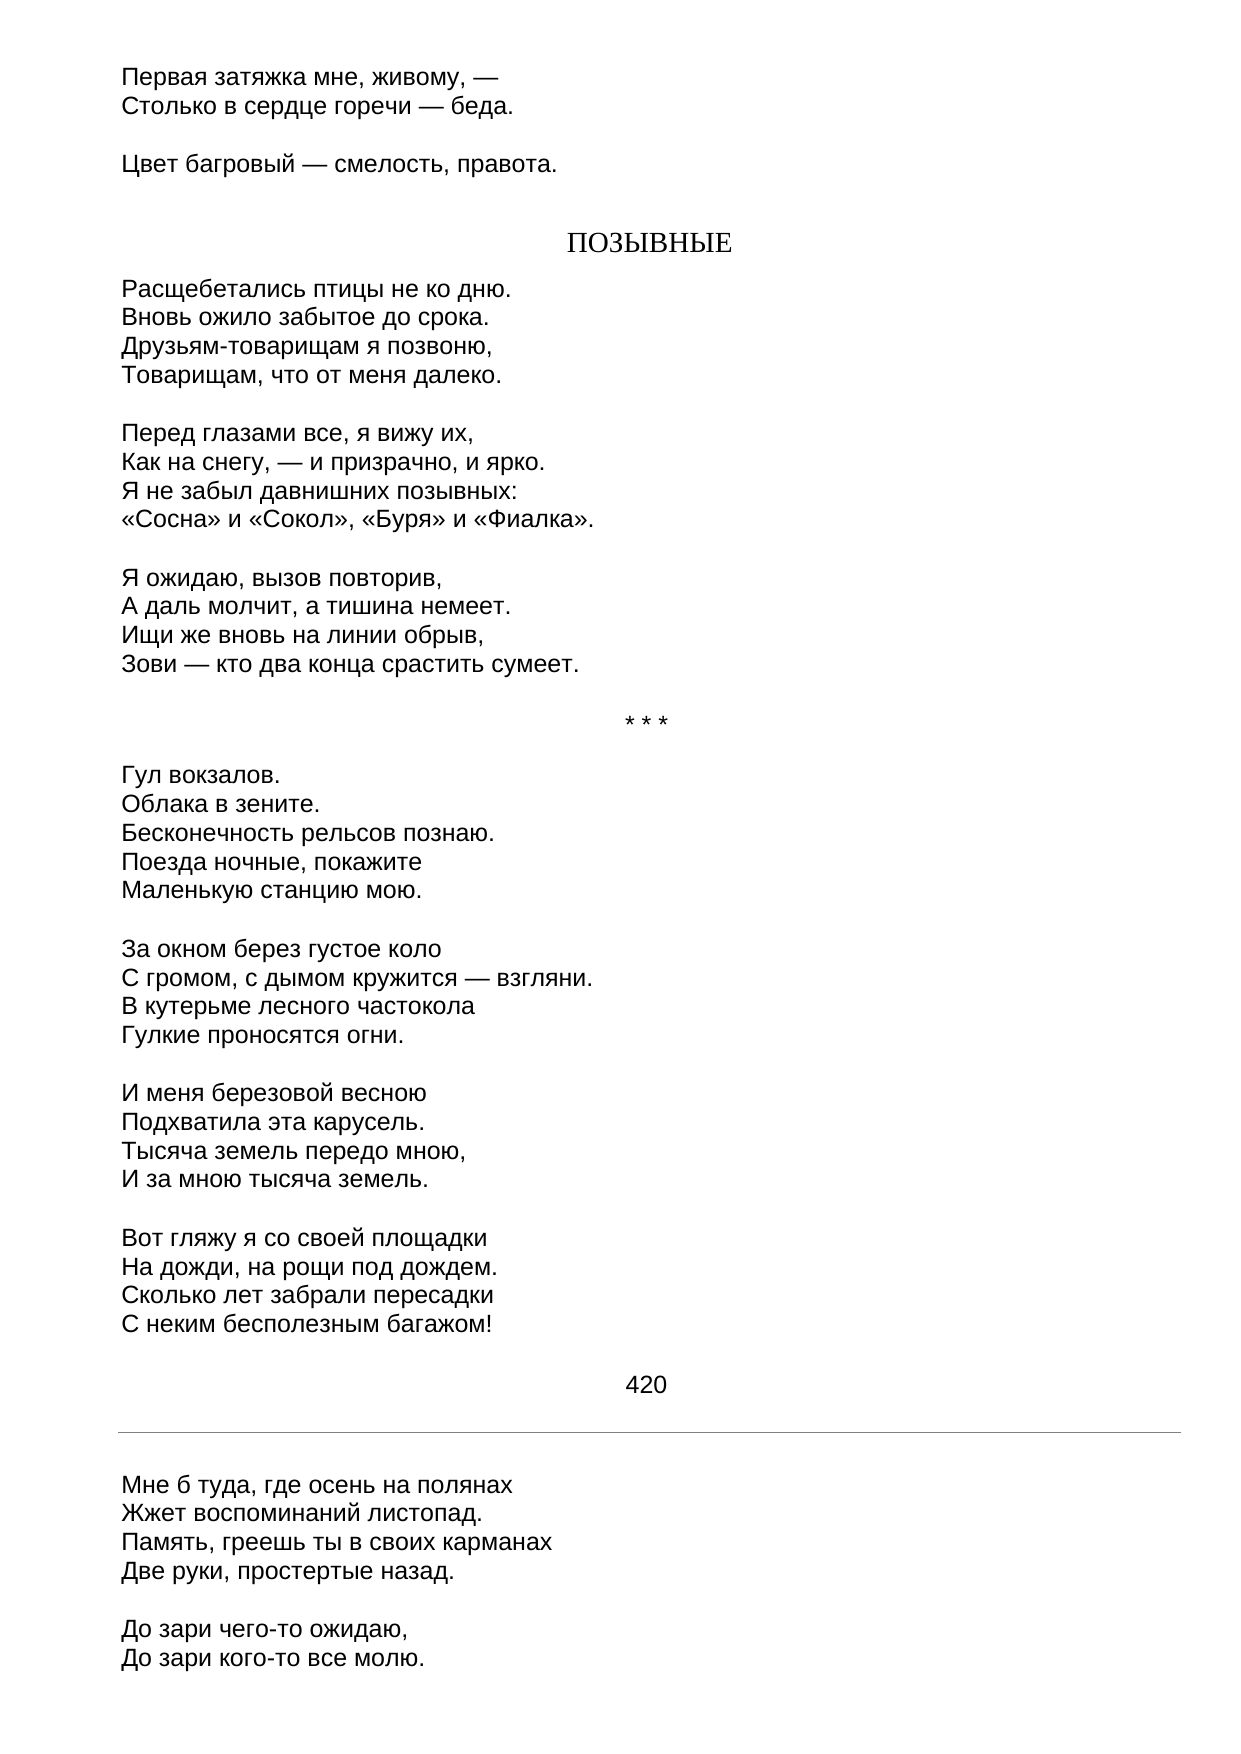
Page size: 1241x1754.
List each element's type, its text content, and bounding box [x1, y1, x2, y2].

text 420 [118, 1370, 1181, 1399]
subtitle ПОЗЫВНЫЕ [118, 225, 1181, 258]
table_header Расщебетались птицы не ко дню. Вновь ожило забытое до срока. Друзьям-товарищам я позвоню, Товарищам, что от меня далеко. Перед глазами все, я вижу их, Как на снегу, — и призрачно, и ярко. Я не забыл давнишних позывных: «Сосна» и «Сокол», «Буря» и «Фиалка». Я ожидаю, вызов повторив, А даль молчит, а тишина немеет. Ищи же вновь на линии обрыв, Зови — кто два конца срастить сумеет. [118, 271, 626, 710]
table_header Первая затяжка мне, живому, — Столько в сердце горечи — беда. Цвет багровый — смелость, правота. [118, 59, 578, 210]
table_header Мне б туда, где осень на полянах Жжет воспоминаний листопад. Память, греешь ты в своих карманах Две руки, простертые назад. До зари чего-то ожидаю, До зари кого-то все молю. [118, 1467, 574, 1674]
text * * * [118, 710, 1181, 739]
table_header Гул вокзалов. Облака в зените. Бесконечность рельсов познаю. Поезда ночные, покажите Маленькую станцию мою. За окном берез густое коло С громом, с дымом кружится — взгляни. В кутерьме лесного частокола Гулкие проносятся огни. И меня березовой весною Подхватила эта карусель. Тысяча земель передо мною, И за мною тысяча земель. Вот гляжу я со своей площадки На дожди, на рощи под дождем. Сколько лет забрали пересадки С неким бесполезным багажом! [118, 758, 611, 1370]
